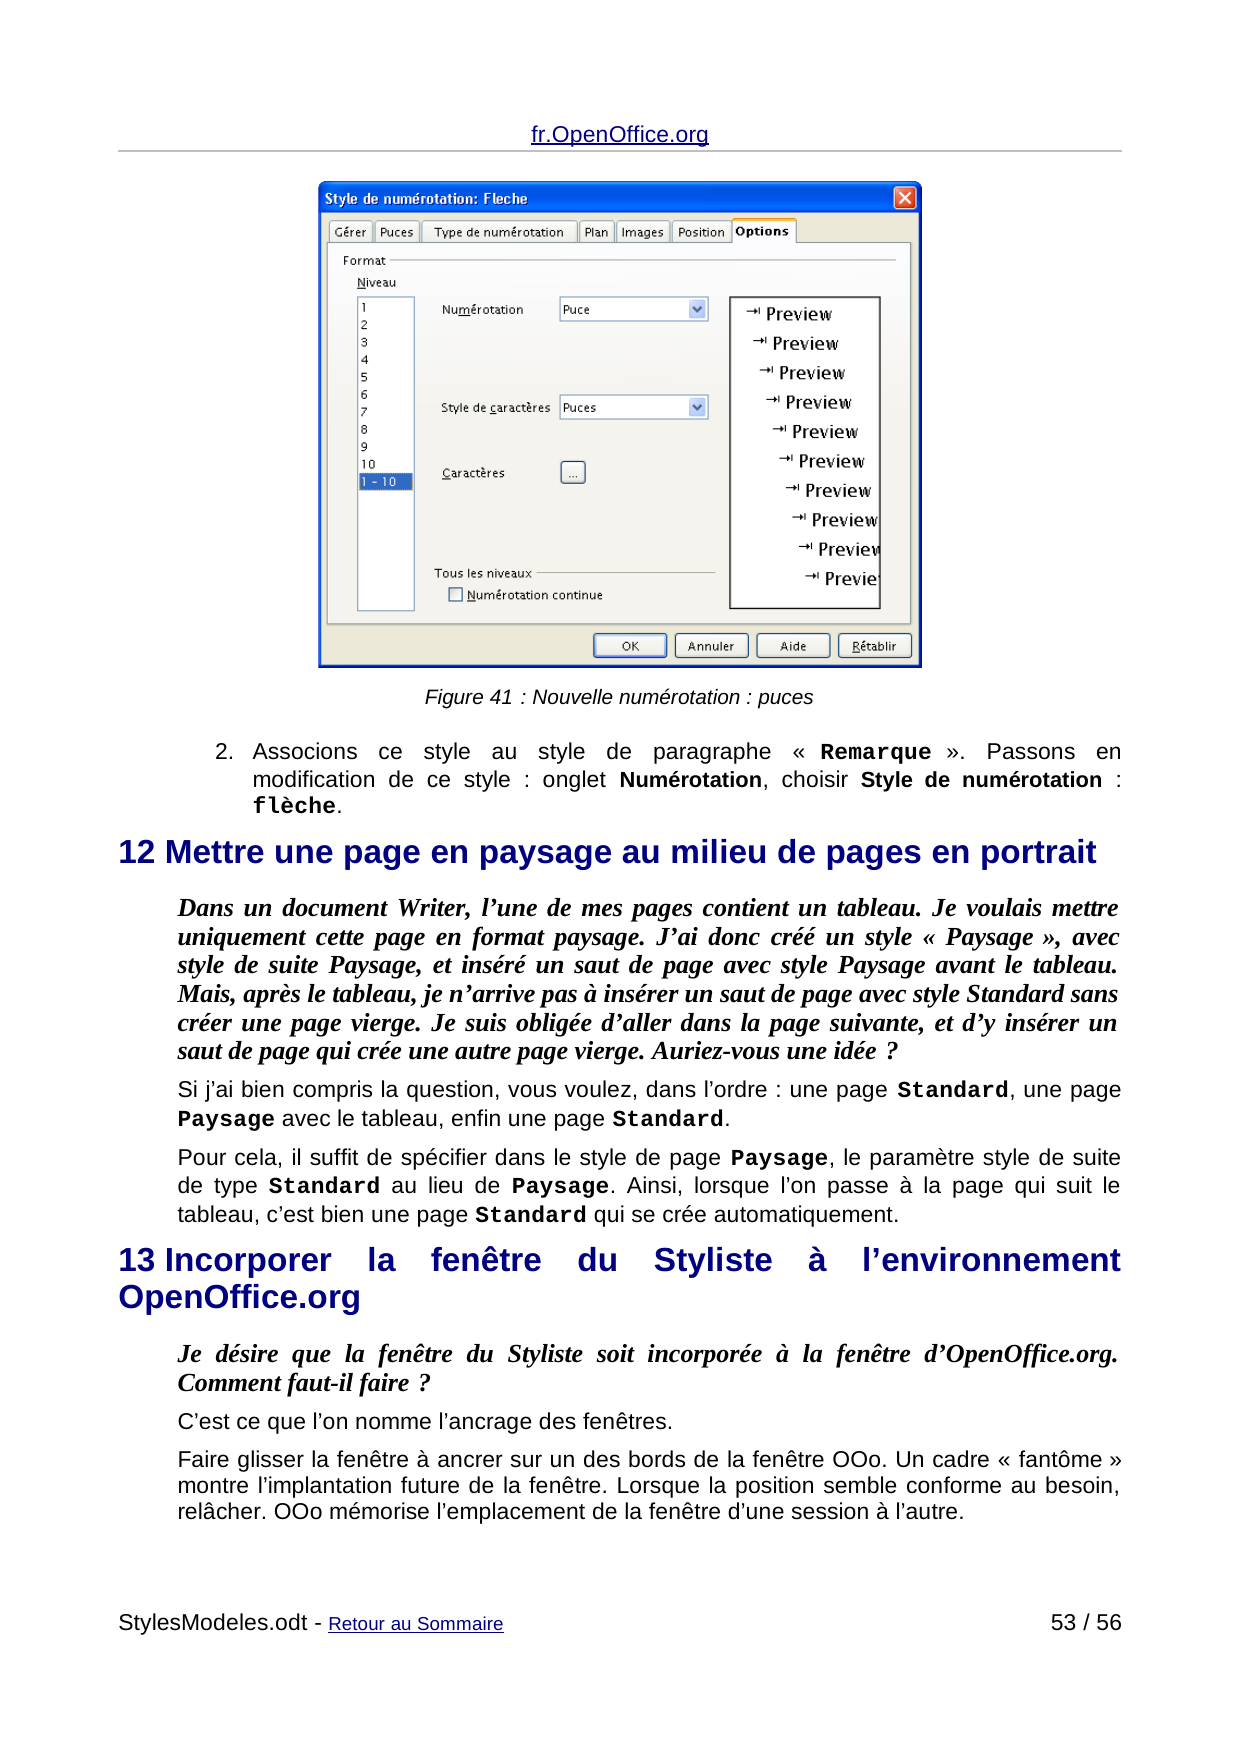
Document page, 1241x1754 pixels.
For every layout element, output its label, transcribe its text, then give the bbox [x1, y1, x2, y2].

text Je désire que la fenêtre du Styliste soit incorporée à la fenêtre d’OpenOffice.org. Comment faut-il faire ? [177, 1339, 1122, 1397]
text C’est ce que l’on nomme l’ancrage des fenêtres. [177, 1408, 1122, 1434]
list Figure 41 : Nouvelle numérotation : puces [318, 668, 922, 709]
text Faire glisser la fenêtre à ancrer sur un des bords de la fenêtre OOo. Un cadre « fantôme » montre l’implantation future de la fenêtre. Lorsque la position semble conforme au besoin, relâcher. OOo mémorise l’emplacement de la fenêtre d’une session à l’autre. [177, 1446, 1122, 1524]
subtitle Incorporer la fenêtre du Styliste à l’environnement OpenOffice.org [118, 1241, 1122, 1316]
list Associons ce style au style de paragraphe « Remarque ». Passons en modification de ce style : onglet Numérotation, choisir Style de numérotation : flèche. [215, 182, 1122, 821]
text Dans un document Writer, l’une de mes pages contient un tableau. Je voulais mettre uniquement cette page en format paysage. J’ai donc créé un style « Paysage », avec style de suite Paysage, et inséré un saut de page avec style Paysage avant le tableau. Mais, après le tableau, je n’arrive pas à insérer un saut de page avec style Standard sans créer une page vierge. Je suis obligée d’aller dans la page suivante, et d’y insérer un saut de page qui crée une autre page vierge. Auriez-vous une idée ? [177, 894, 1122, 1065]
subtitle Mettre une page en paysage au milieu de pages en portrait [118, 833, 1122, 870]
picture [318, 181, 922, 668]
text Pour cela, il suffit de spécifier dans le style de page Paysage, le paramètre style de suite de type Standard au lieu de Paysage. Ainsi, lorsque l’on passe à la page qui suit le tableau, c’est bien une page Standard qui se crée automatiquement. [177, 1145, 1122, 1229]
text Si j’ai bien compris la question, vous voulez, dans l’ordre : une page Standard, une page Paysage avec le tableau, enfin une page Standard. [177, 1077, 1122, 1133]
